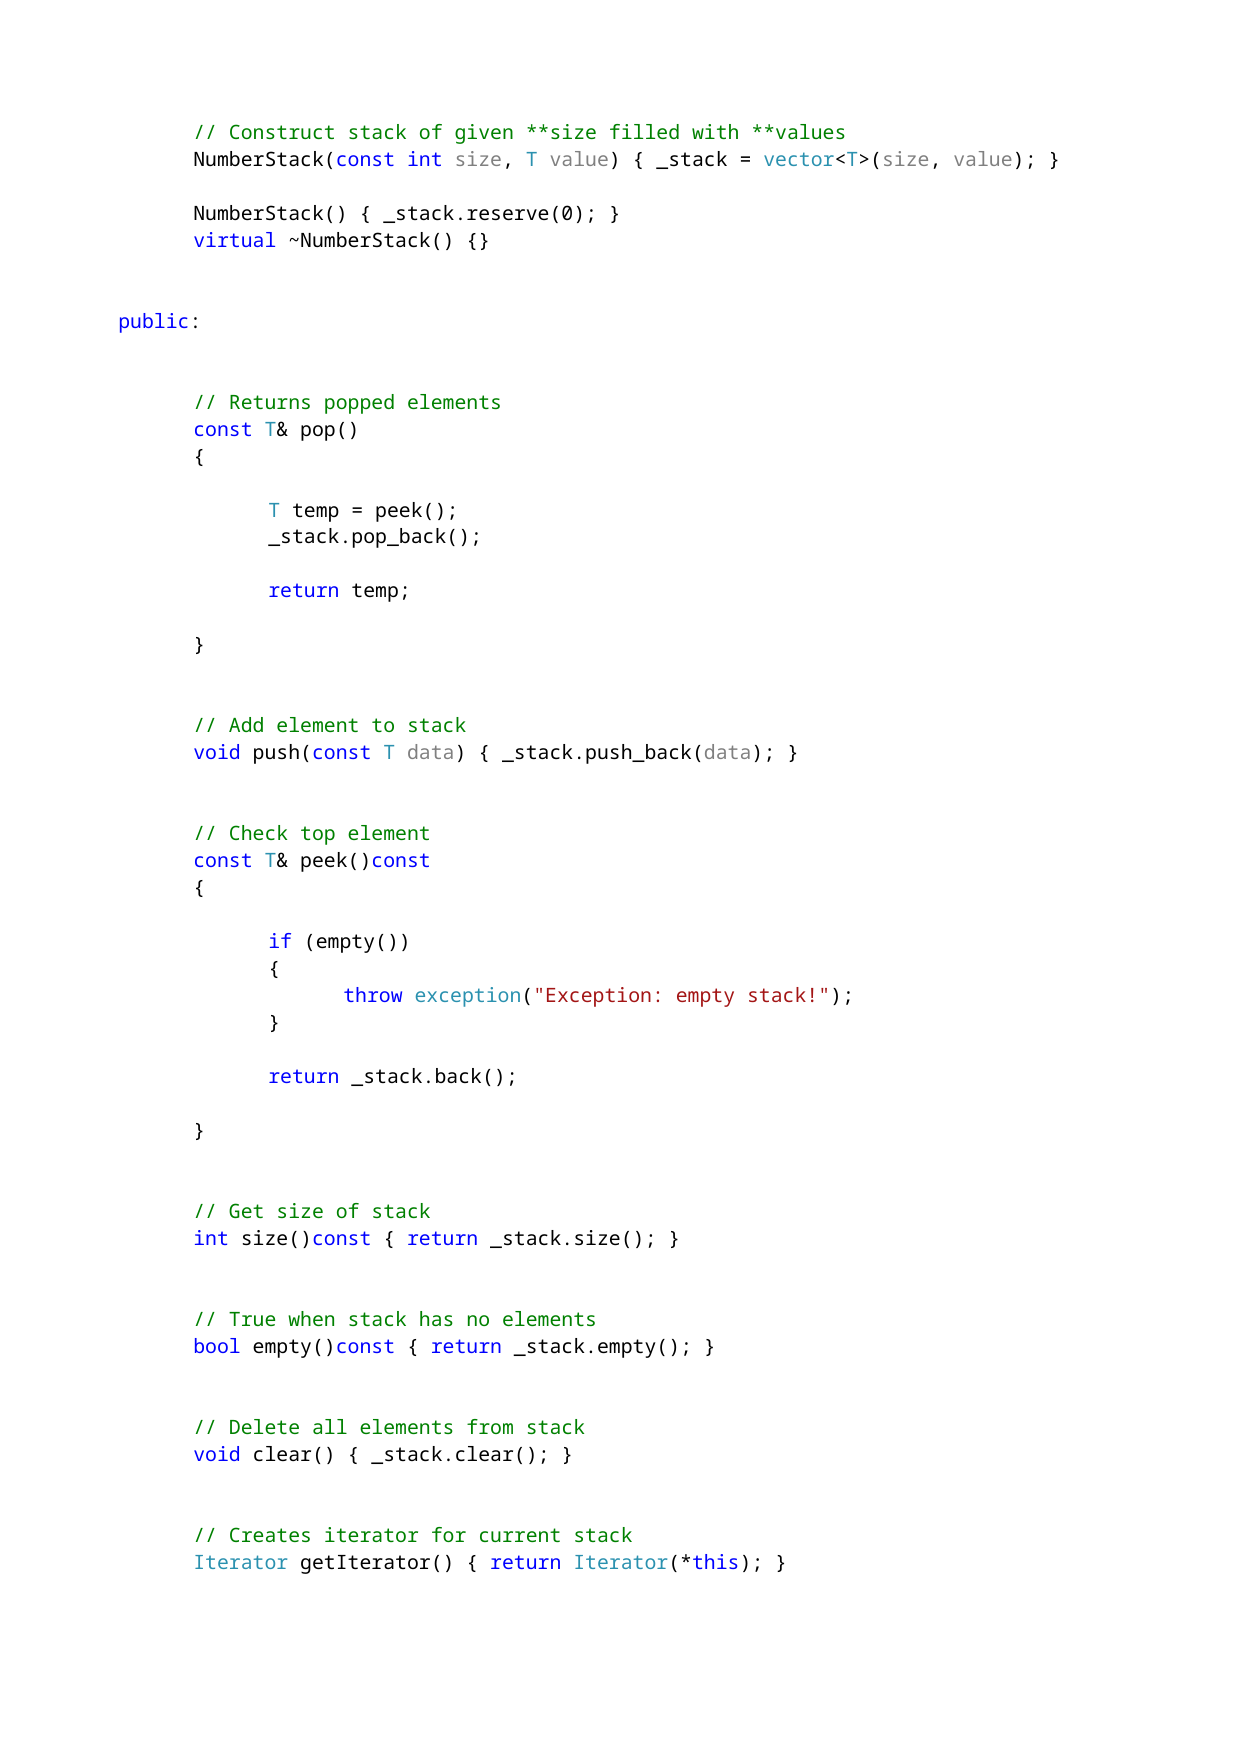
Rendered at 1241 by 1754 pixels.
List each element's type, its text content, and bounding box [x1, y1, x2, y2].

text // Get size of stack [118, 1197, 1122, 1224]
text } [118, 631, 1122, 658]
text { [118, 954, 1122, 981]
text // Construct stack of given **size filled with **values [118, 118, 1122, 145]
text // Check top element [118, 819, 1122, 847]
text const T& peek()const [118, 847, 1122, 873]
text T temp = peek(); [118, 496, 1122, 523]
text } [118, 1116, 1122, 1143]
text // Creates iterator for current stack [118, 1521, 1122, 1548]
text // True when stack has no elements [118, 1305, 1122, 1332]
text { [118, 442, 1122, 469]
text } [118, 1008, 1122, 1035]
text int size()const { return _stack.size(); } [118, 1224, 1122, 1251]
text virtual ~NumberStack() {} [118, 226, 1122, 253]
text throw exception("Exception: empty stack!"); [118, 981, 1122, 1008]
text // Delete all elements from stack [118, 1413, 1122, 1440]
text void clear() { _stack.clear(); } [118, 1440, 1122, 1467]
text // Add element to stack [118, 712, 1122, 739]
text const T& pop() [118, 415, 1122, 442]
text return temp; [118, 577, 1122, 604]
text void push(const T data) { _stack.push_back(data); } [118, 739, 1122, 766]
text Iterator getIterator() { return Iterator(*this); } [118, 1548, 1122, 1575]
text NumberStack() { _stack.reserve(0); } [118, 199, 1122, 226]
text if (empty()) [118, 927, 1122, 954]
text bool empty()const { return _stack.empty(); } [118, 1332, 1122, 1359]
text _stack.pop_back(); [118, 523, 1122, 550]
text return _stack.back(); [118, 1062, 1122, 1089]
text { [118, 873, 1122, 901]
text NumberStack(const int size, T value) { _stack = vector<T>(size, value); } [118, 145, 1122, 172]
text // Returns popped elements [118, 388, 1122, 415]
text public: [118, 307, 1122, 334]
